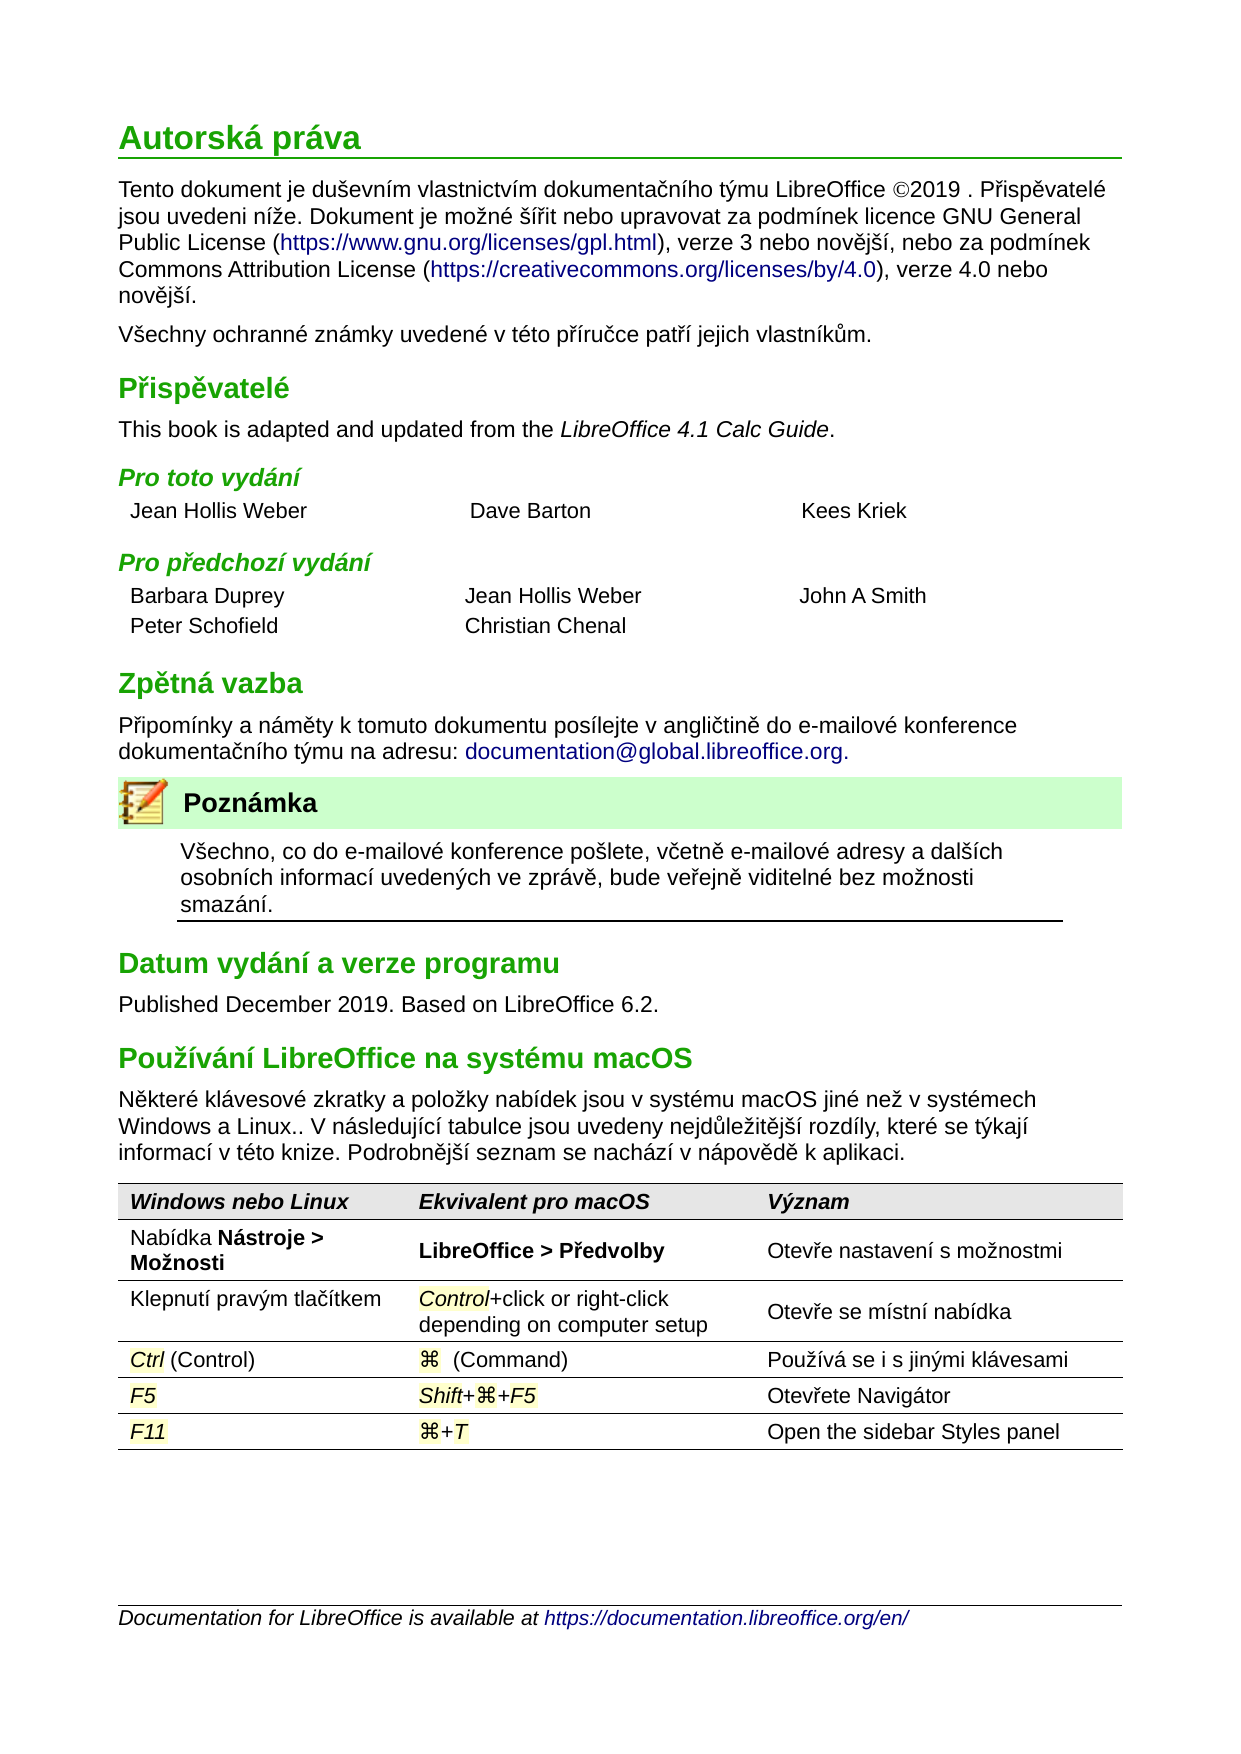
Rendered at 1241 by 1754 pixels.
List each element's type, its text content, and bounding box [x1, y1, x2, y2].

table_cell ⌘ (Command) [407, 1342, 755, 1377]
text Všechny ochranné známky uvedené v této příručce patří jejich vlastníkům. [118, 321, 1122, 347]
table_cell F11 [118, 1414, 407, 1449]
table_cell Peter Schofield [118, 613, 453, 643]
table_header John A Smith [788, 583, 1122, 613]
table_header Jean Hollis Weber [453, 583, 787, 613]
table_cell F5 [118, 1378, 407, 1413]
text Published December 2019. Based on LibreOffice 6.2. [118, 991, 1122, 1017]
text This book is adapted and updated from the LibreOffice 4.1 Calc Guide. [118, 416, 1122, 442]
table_header Dave Barton [458, 498, 789, 528]
picture [119, 777, 170, 828]
table_cell LibreOffice > Předvolby [407, 1220, 755, 1280]
table_cell Používá se i s jinými klávesami [755, 1342, 1123, 1377]
table_cell Otevřete Navigátor [755, 1378, 1123, 1413]
subtitle Používání LibreOffice na systému macOS [118, 1041, 1122, 1074]
subtitle Zpětná vazba [118, 666, 1122, 700]
subtitle Autorská práva [118, 118, 1122, 157]
table_cell Christian Chenal [453, 613, 787, 643]
table_cell Otevře nastavení s možnostmi [755, 1220, 1123, 1280]
subtitle Přispěvatelé [118, 371, 1122, 404]
subtitle Pro předchozí vydání [118, 548, 1122, 577]
table_header Ekvivalent pro macOS [407, 1184, 755, 1219]
table_cell Ctrl (Control) [118, 1342, 407, 1377]
subtitle Poznámka [118, 777, 1122, 829]
table_cell Open the sidebar Styles panel [755, 1414, 1123, 1449]
text Všechno, co do e-mailové konference pošlete, včetně e-mailové adresy a dalších osobních informací uvedených ve zprávě, bude veřejně viditelné bez možnosti smazání. [177, 835, 1063, 920]
table_cell [788, 613, 1122, 643]
table_cell Klepnutí pravým tlačítkem [118, 1281, 407, 1341]
text Některé klávesové zkratky a položky nabídek jsou v systému macOS jiné než v systémech Windows a Linux.. V následující tabulce jsou uvedeny nejdůležitější rozdíly, které se týkají informací v této knize. Podrobnější seznam se nachází v nápovědě k aplikaci. [118, 1086, 1122, 1165]
table_header Jean Hollis Weber [118, 498, 458, 528]
table_cell Otevře se místní nabídka [755, 1281, 1123, 1341]
table_cell Nabídka Nástroje > Možnosti [118, 1220, 407, 1280]
subtitle Datum vydání a verze programu [118, 946, 1122, 979]
subtitle Pro toto vydání [118, 463, 1122, 492]
table_header Windows nebo Linux [118, 1184, 407, 1219]
table_header Význam [755, 1184, 1123, 1219]
table_cell ⌘+T [407, 1414, 755, 1449]
table_cell Control+click or right-click depending on computer setup [407, 1281, 755, 1341]
table_header Kees Kriek [789, 498, 1122, 528]
text Tento dokument je duševním vlastnictvím dokumentačního týmu LibreOffice ©2019 . Přispěvatelé jsou uvedeni níže. Dokument je možné šířit nebo upravovat za podmínek licence GNU General Public License (https://www.gnu.org/licenses/gpl.html), verze 3 nebo novější, nebo za podmínek Commons Attribution License (https://creativecommons.org/licenses/by/4.0), verze 4.0 nebo novější. [118, 176, 1122, 308]
table_header Barbara Duprey [118, 583, 453, 613]
text Připomínky a náměty k tomuto dokumentu posílejte v angličtině do e-mailové konference dokumentačního týmu na adresu: documentation@global.libreoffice.org. [118, 712, 1122, 764]
table_cell Shift+⌘+F5 [407, 1378, 755, 1413]
